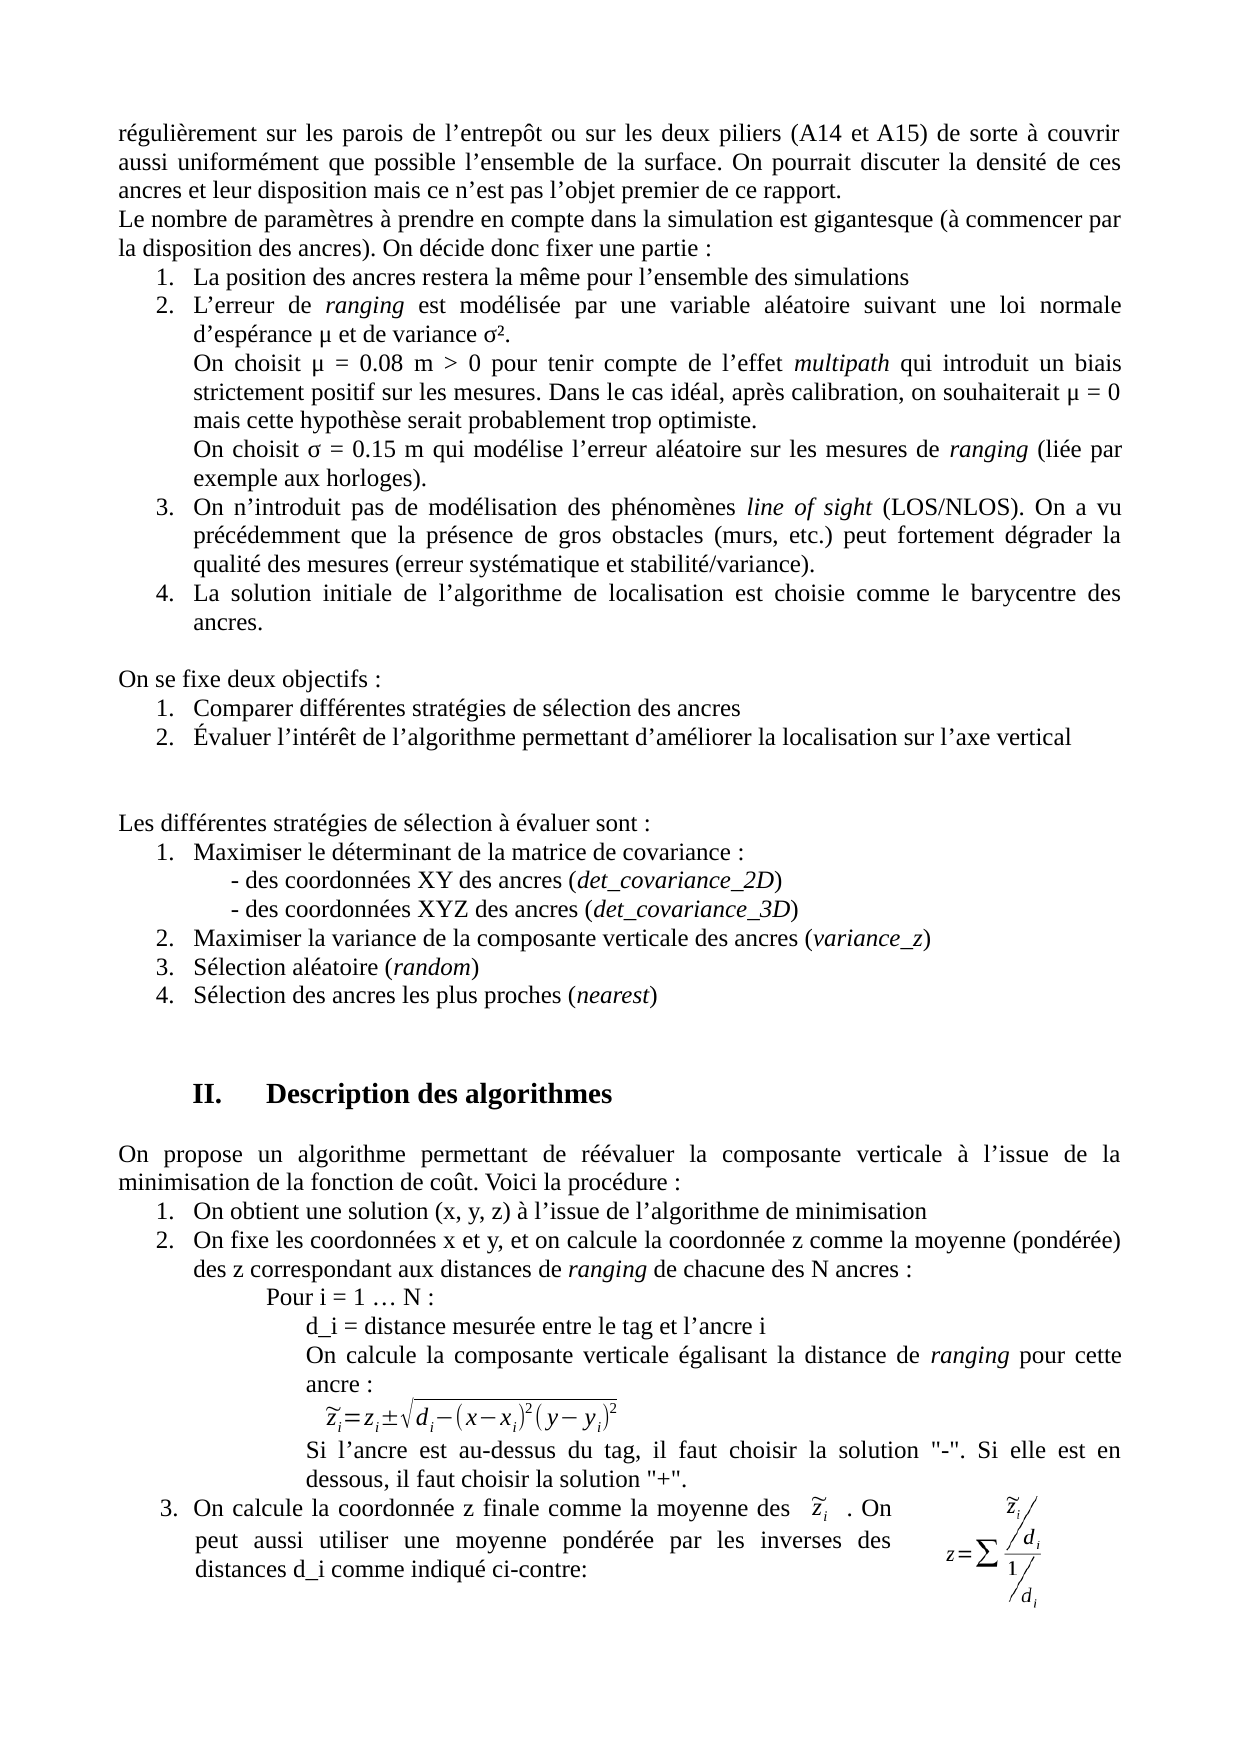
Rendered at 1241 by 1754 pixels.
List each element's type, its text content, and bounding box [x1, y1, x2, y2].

list L’erreur de ranging est modélisée par une variable aléatoire suivant une loi normale d’espérance μ et de variance σ². [156, 291, 1122, 348]
list On fixe les coordonnées x et y, et on calcule la coordonnée z comme la moyenne (pondérée) des z correspondant aux distances de ranging de chacune des N ancres : [156, 1225, 1122, 1282]
text On propose un algorithme permettant de réévaluer la composante verticale à l’issue de la minimisation de la fonction de coût. Voici la procédure : [118, 1139, 1122, 1196]
list Sélection des ancres les plus proches (nearest) [156, 981, 1122, 1009]
text Pour i = 1 … N : [118, 1282, 1122, 1311]
text II. Description des algorithmes [118, 1076, 1122, 1110]
picture [940, 1496, 1043, 1608]
list - des coordonnées XY des ancres (det_covariance_2D) [193, 866, 1122, 894]
list Si l’ancre est au-dessus du tag, il faut choisir la solution "-". Si elle est en dessous, il faut choisir la solution "+". [268, 1435, 1122, 1493]
list On calcule la coordonnée z finale comme la moyenne des. On peut aussi utiliser une moyenne pondérée par les inverses des distances d_i comme indiqué ci-contre: [159, 1493, 892, 1582]
list Maximiser le déterminant de la matrice de covariance : [156, 837, 1122, 866]
text Les différentes stratégies de sélection à évaluer sont : [118, 808, 1122, 837]
list Maximiser la variance de la composante verticale des ancres (variance_z) [156, 923, 1122, 952]
list La solution initiale de l’algorithme de localisation est choisie comme le barycentre des ancres. [156, 578, 1122, 636]
list La position des ancres restera la même pour l’ensemble des simulations [156, 262, 1122, 291]
list On calcule la composante verticale égalisant la distance de ranging pour cette ancre : [268, 1340, 1122, 1397]
text Le nombre de paramètres à prendre en compte dans la simulation est gigantesque (à commencer par la disposition des ancres). On décide donc fixer une partie : [118, 204, 1122, 262]
list Sélection aléatoire (random) [156, 952, 1122, 981]
list d_i = distance mesurée entre le tag et l’ancre i [268, 1311, 1122, 1340]
list On n’introduit pas de modélisation des phénomènes line of sight (LOS/NLOS). On a vu précédemment que la présence de gros obstacles (murs, etc.) peut fortement dégrader la qualité des mesures (erreur systématique et stabilité/variance). [156, 492, 1122, 578]
list On obtient une solution (x, y, z) à l’issue de l’algorithme de minimisation [156, 1196, 1122, 1225]
text On se fixe deux objectifs : [118, 664, 1122, 693]
text régulièrement sur les parois de l’entrepôt ou sur les deux piliers (A14 et A15) de sorte à couvrir aussi uniformément que possible l’ensemble de la surface. On pourrait discuter la densité de ces ancres et leur disposition mais ce n’est pas l’objet premier de ce rapport. [118, 118, 1122, 204]
list Évaluer l’intérêt de l’algorithme permettant d’améliorer la localisation sur l’axe vertical [156, 722, 1122, 751]
list Comparer différentes stratégies de sélection des ancres [156, 693, 1122, 722]
list On choisit μ = 0.08 m > 0 pour tenir compte de l’effet multipath qui introduit un biais strictement positif sur les mesures. Dans le cas idéal, après calibration, on souhaiterait μ = 0 mais cette hypothèse serait probablement trop optimiste. [156, 348, 1122, 434]
list On choisit σ = 0.15 m qui modélise l’erreur aléatoire sur les mesures de ranging (liée par exemple aux horloges). [156, 434, 1122, 492]
list - des coordonnées XYZ des ancres (det_covariance_3D) [193, 894, 1122, 923]
